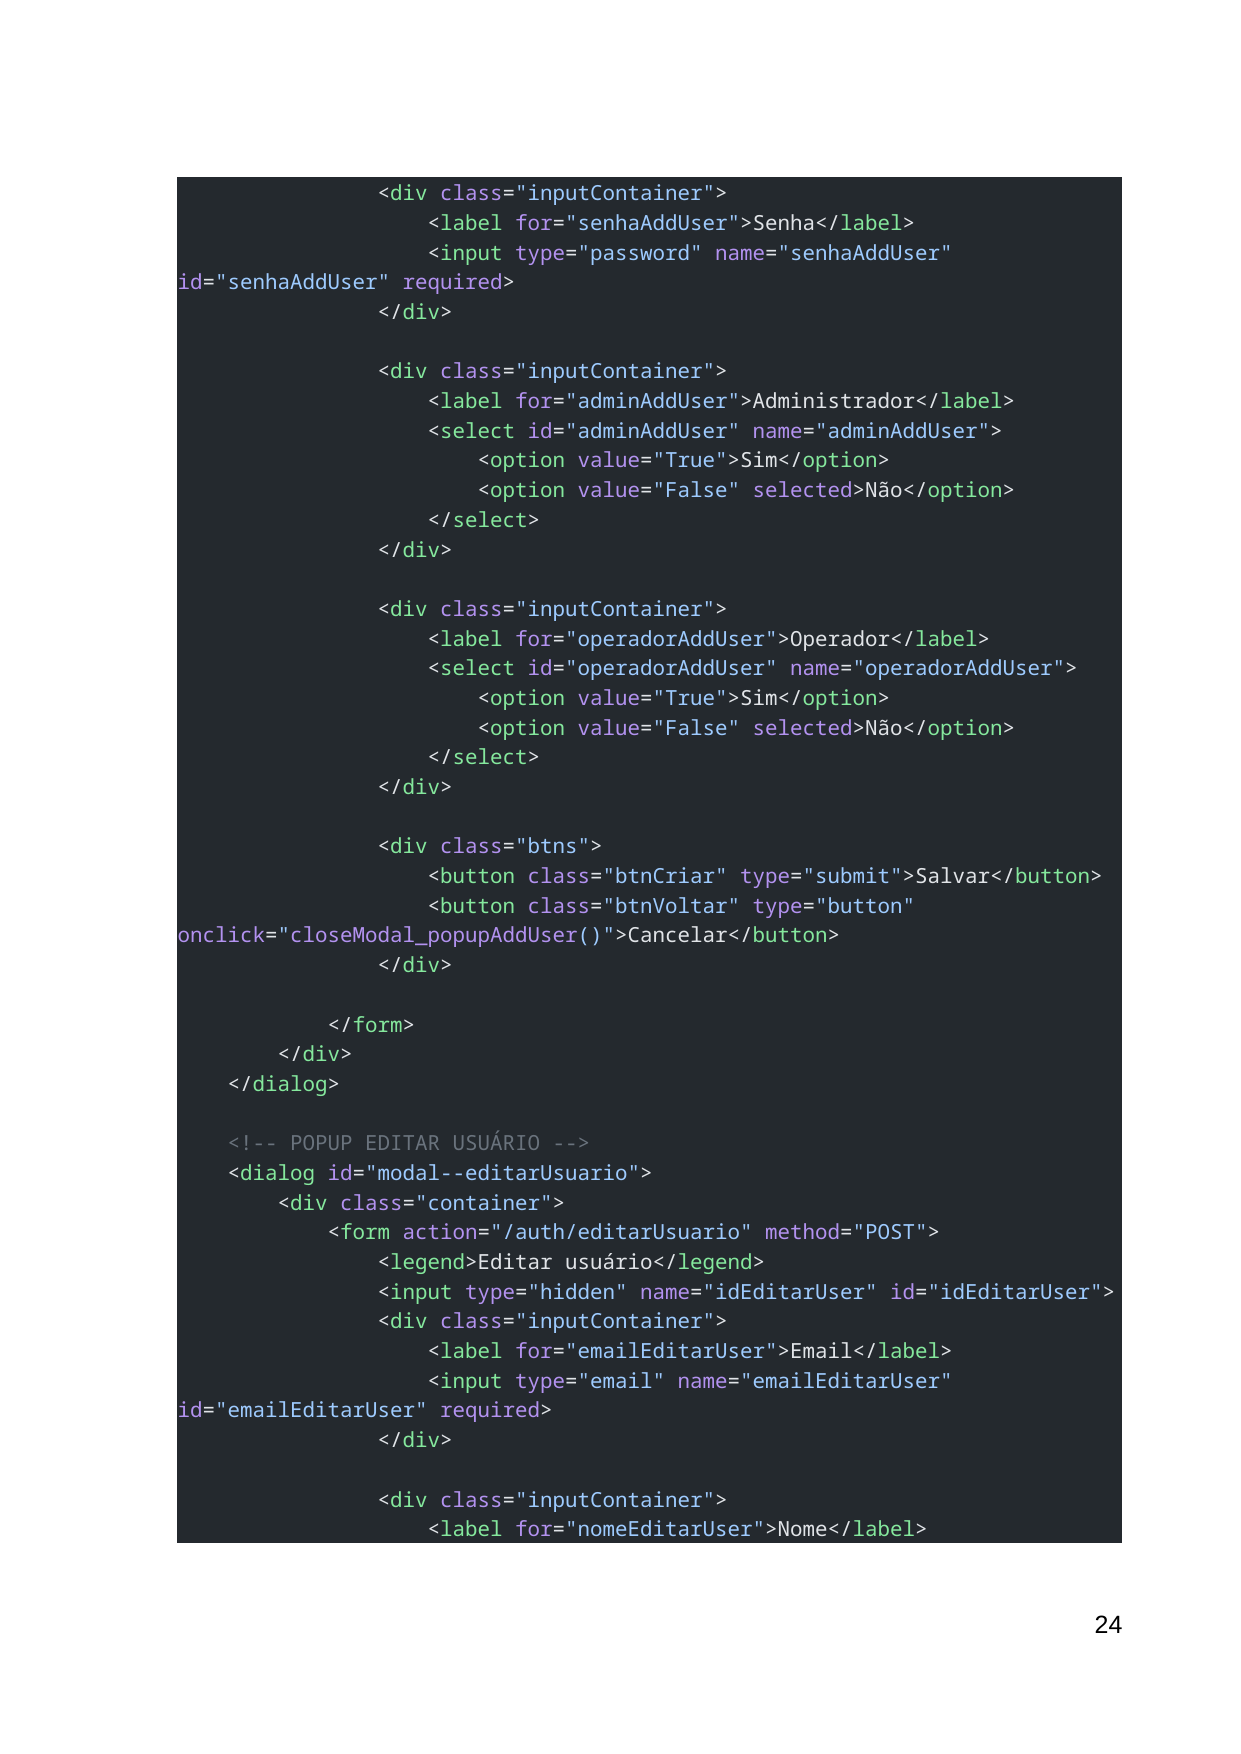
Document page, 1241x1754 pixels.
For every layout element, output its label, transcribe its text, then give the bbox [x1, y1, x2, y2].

text </div> [177, 1038, 1122, 1068]
text </div> [177, 533, 1122, 563]
text <label for="adminAddUser">Administrador</label> [177, 385, 1122, 415]
text <label for="operadorAddUser">Operador</label> [177, 622, 1122, 652]
text </select> [177, 504, 1122, 533]
text <option value="False" selected>Não</option> [177, 474, 1122, 504]
text </dialog> [177, 1068, 1122, 1097]
text <label for="nomeEditarUser">Nome</label> [177, 1513, 1122, 1543]
text <option value="True">Sim</option> [177, 444, 1122, 474]
text </div> [177, 771, 1122, 801]
text </form> [177, 1008, 1122, 1038]
text <div class="inputContainer"> [177, 1483, 1122, 1513]
text <button class="btnVoltar" type="button" onclick="closeModal_popupAddUser()">Cancelar</button> [177, 890, 1122, 949]
text <div class="inputContainer"> [177, 177, 1122, 207]
text <select id="adminAddUser" name="adminAddUser"> [177, 415, 1122, 444]
text <input type="hidden" name="idEditarUser" id="idEditarUser"> [177, 1276, 1122, 1305]
text </select> [177, 741, 1122, 771]
text <label for="senhaAddUser">Senha</label> [177, 207, 1122, 237]
text <button class="btnCriar" type="submit">Salvar</button> [177, 860, 1122, 890]
text </div> [177, 1424, 1122, 1454]
text <form action="/auth/editarUsuario" method="POST"> [177, 1216, 1122, 1246]
text <legend>Editar usuário</legend> [177, 1246, 1122, 1276]
text <div class="inputContainer"> [177, 355, 1122, 385]
text <input type="email" name="emailEditarUser" id="emailEditarUser" required> [177, 1365, 1122, 1424]
text <div class="container"> [177, 1187, 1122, 1216]
text </div> [177, 949, 1122, 979]
text <div class="btns"> [177, 830, 1122, 860]
text <option value="False" selected>Não</option> [177, 712, 1122, 741]
text <label for="emailEditarUser">Email</label> [177, 1335, 1122, 1365]
text <div class="inputContainer"> [177, 1305, 1122, 1335]
text <input type="password" name="senhaAddUser" id="senhaAddUser" required> [177, 237, 1122, 296]
text <select id="operadorAddUser" name="operadorAddUser"> [177, 652, 1122, 682]
text </div> [177, 296, 1122, 326]
text <!-- POPUP EDITAR USUÁRIO --> [177, 1127, 1122, 1157]
text <option value="True">Sim</option> [177, 682, 1122, 712]
text <dialog id="modal--editarUsuario"> [177, 1157, 1122, 1187]
text <div class="inputContainer"> [177, 593, 1122, 622]
